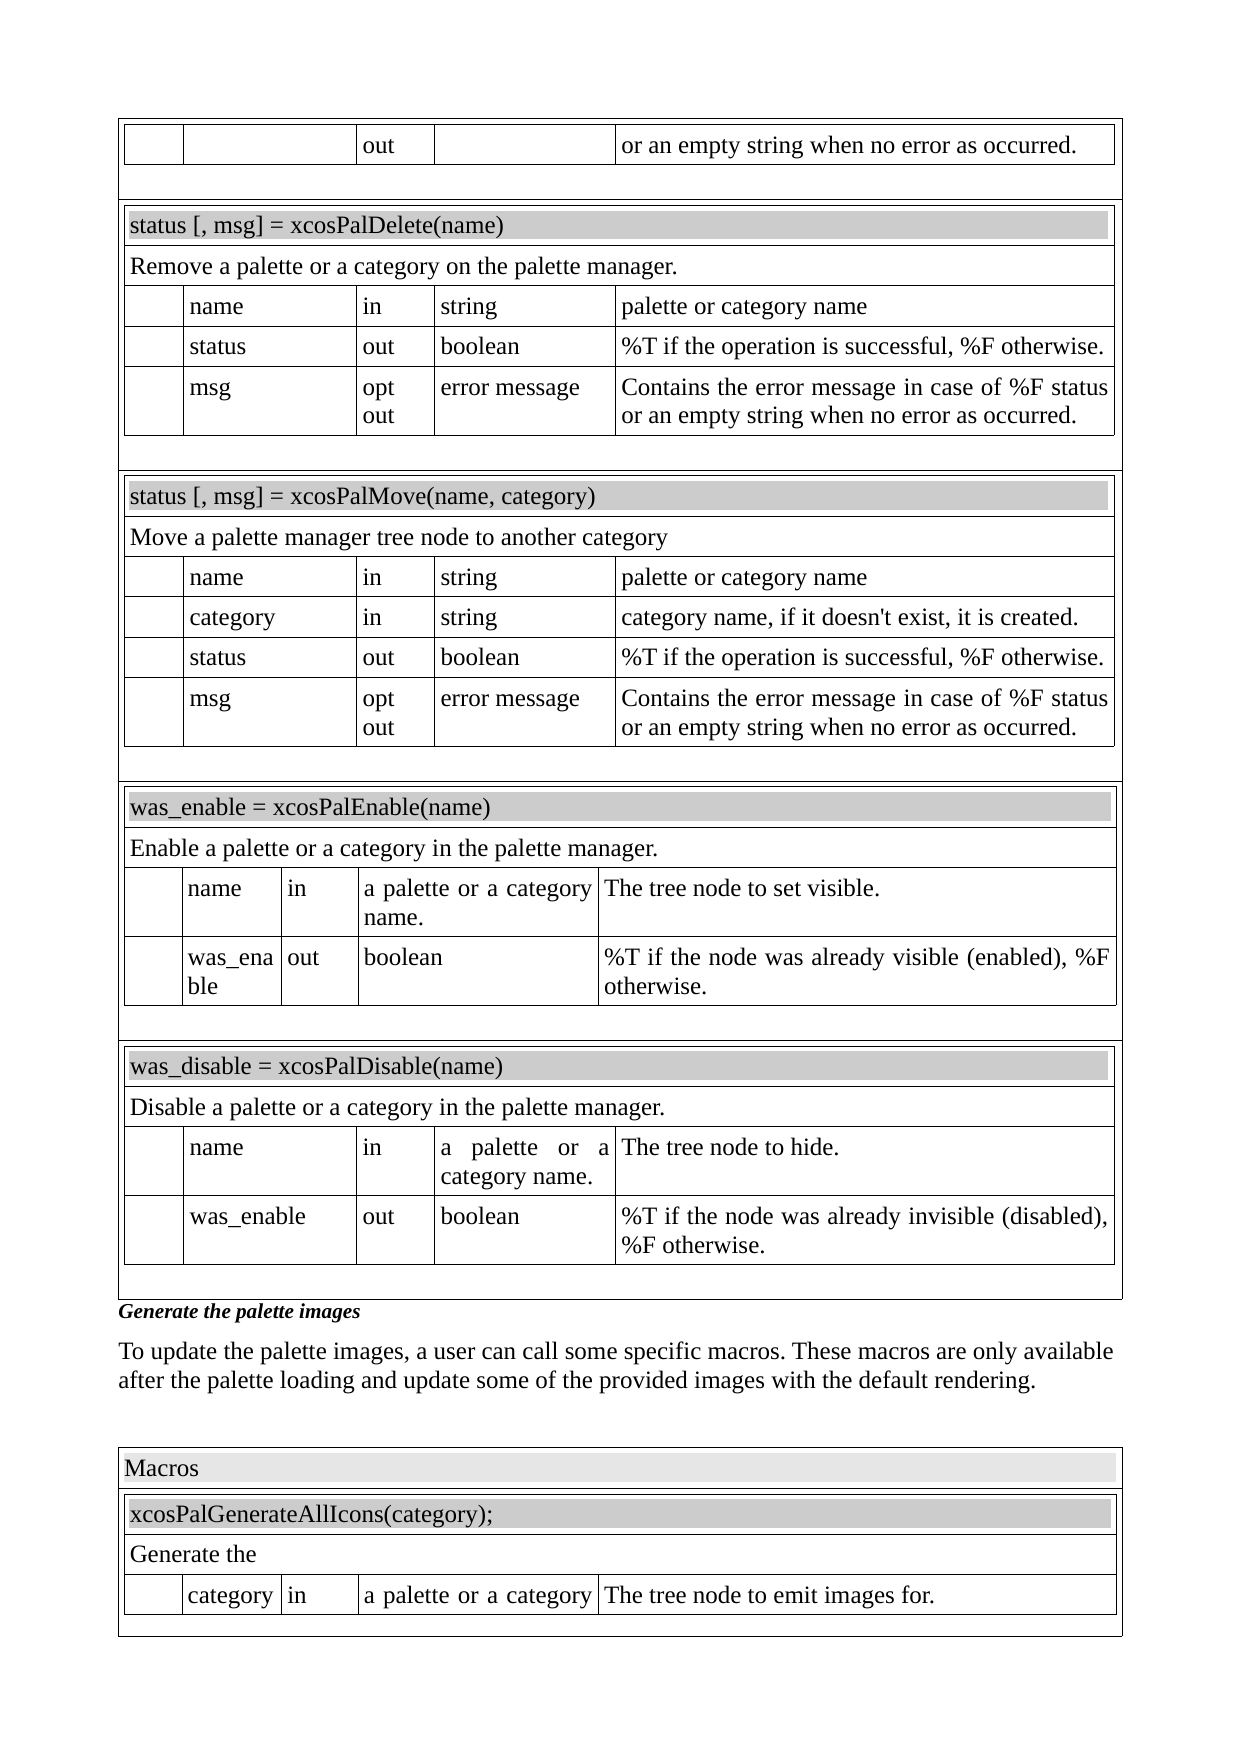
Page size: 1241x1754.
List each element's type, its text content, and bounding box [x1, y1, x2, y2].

table_cell was_enable [184, 1196, 356, 1264]
table_cell out [357, 638, 434, 677]
table_cell out [357, 1196, 434, 1264]
table_cell palette or category name [616, 557, 1114, 596]
table_cell status [184, 327, 356, 366]
table_cell [125, 638, 183, 677]
table_cell [125, 557, 183, 596]
table_cell [125, 937, 182, 1005]
table_header was_disable = xcosPalDisable(name) [125, 1047, 1114, 1086]
table_cell The tree node to emit images for. [599, 1575, 1116, 1614]
table_header was_enable = xcosPalEnable(name) [125, 787, 1116, 827]
table_cell The tree node to hide. [616, 1127, 1114, 1195]
table_cell [125, 678, 183, 746]
table_cell a palette or a category [359, 1575, 598, 1614]
table_cell %T if the node was already visible (enabled), %F otherwise. [599, 937, 1116, 1005]
table_cell Enable a palette or a category in the palette manager. [125, 828, 1116, 867]
table_cell out [357, 125, 434, 164]
table_cell [119, 471, 1122, 781]
table_cell string [435, 286, 615, 326]
table_cell name [183, 868, 281, 936]
table_cell in [282, 868, 358, 936]
table_header status [, msg] = xcosPalDelete(name) [125, 206, 1114, 245]
text To update the palette images, a user can call some specific macros. These macros are only available after the palette loading and update some of the provided images with the default rendering. [118, 1336, 1122, 1393]
table_cell [125, 1575, 182, 1614]
table_header Macros [119, 1448, 1122, 1488]
table_cell boolean [435, 1196, 615, 1264]
table_cell [119, 119, 1122, 199]
table_cell was_enable [183, 937, 281, 1005]
table_cell out [357, 327, 434, 366]
table_cell category [183, 1575, 281, 1614]
table_cell palette or category name [616, 286, 1114, 326]
table_cell or an empty string when no error as occurred. [616, 125, 1114, 164]
table_cell msg [184, 678, 356, 746]
table_cell [125, 1127, 183, 1195]
table_cell [125, 1196, 183, 1264]
table_cell [125, 367, 183, 435]
table_cell in [282, 1575, 358, 1614]
table_cell in [357, 597, 434, 637]
table_cell name [184, 286, 356, 326]
table_cell %T if the node was already invisible (disabled), %F otherwise. [616, 1196, 1114, 1264]
table_cell out [282, 937, 358, 1005]
table_cell [119, 782, 1122, 1040]
table_cell boolean [359, 937, 598, 1005]
table_cell opt out [357, 678, 434, 746]
table_header status [, msg] = xcosPalMove(name, category) [125, 476, 1114, 516]
table_cell %T if the operation is successful, %F otherwise. [616, 327, 1114, 366]
table_cell error message [435, 678, 615, 746]
table_cell %T if the operation is successful, %F otherwise. [616, 638, 1114, 677]
table_cell The tree node to set visible. [599, 868, 1116, 936]
table_cell Disable a palette or a category in the palette manager. [125, 1087, 1114, 1126]
table_cell error message [435, 367, 615, 435]
table_cell name [184, 1127, 356, 1195]
table_cell Generate the [125, 1535, 1116, 1574]
table_cell boolean [435, 638, 615, 677]
table_cell [184, 125, 356, 164]
table_cell Contains the error message in case of %F status or an empty string when no error as occurred. [616, 367, 1114, 435]
table_cell [125, 286, 183, 326]
table_cell a palette or a category name. [435, 1127, 615, 1195]
table_cell category name, if it doesn't exist, it is created. [616, 597, 1114, 637]
table_cell [125, 125, 183, 164]
table_cell Remove a palette or a category on the palette manager. [125, 246, 1114, 285]
table_cell in [357, 557, 434, 596]
table_cell in [357, 286, 434, 326]
table_cell opt out [357, 367, 434, 435]
table_cell [125, 327, 183, 366]
table_cell msg [184, 367, 356, 435]
table_cell status [184, 638, 356, 677]
table_cell Contains the error message in case of %F status or an empty string when no error as occurred. [616, 678, 1114, 746]
table_cell category [184, 597, 356, 637]
table_cell [119, 1041, 1122, 1299]
table_cell boolean [435, 327, 615, 366]
table_cell [119, 1489, 1122, 1636]
table_cell [125, 597, 183, 637]
table_cell Move a palette manager tree node to another category [125, 517, 1114, 556]
table_cell [119, 200, 1122, 469]
table_cell [125, 868, 182, 936]
table_cell [435, 125, 615, 164]
subtitle Generate the palette images [118, 1300, 1122, 1323]
table_header xcosPalGenerateAllIcons(category); [125, 1495, 1116, 1534]
table_cell a palette or a category name. [359, 868, 598, 936]
table_cell string [435, 557, 615, 596]
table_cell string [435, 597, 615, 637]
table_cell name [184, 557, 356, 596]
table_cell in [357, 1127, 434, 1195]
